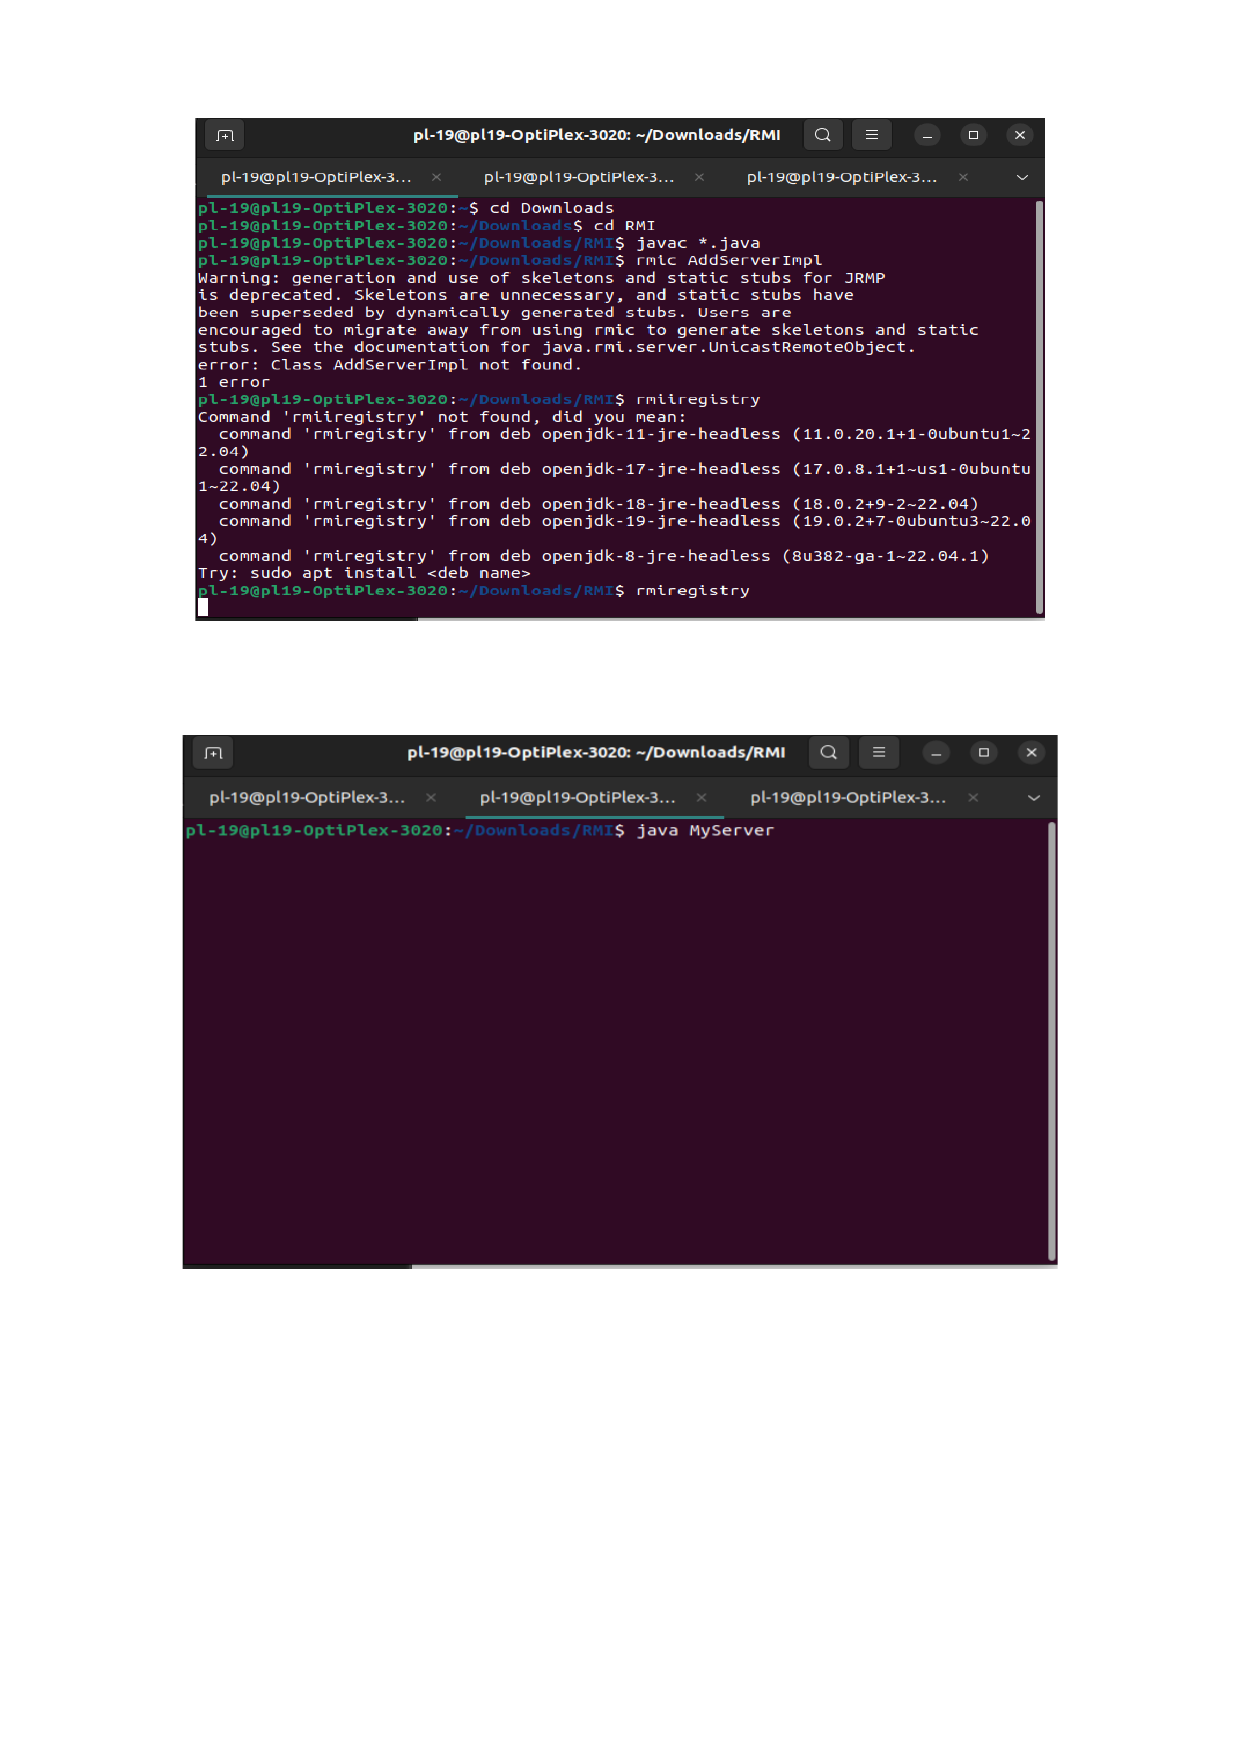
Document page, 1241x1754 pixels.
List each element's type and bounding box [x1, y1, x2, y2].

picture [195, 118, 1045, 621]
picture [182, 735, 1058, 1269]
